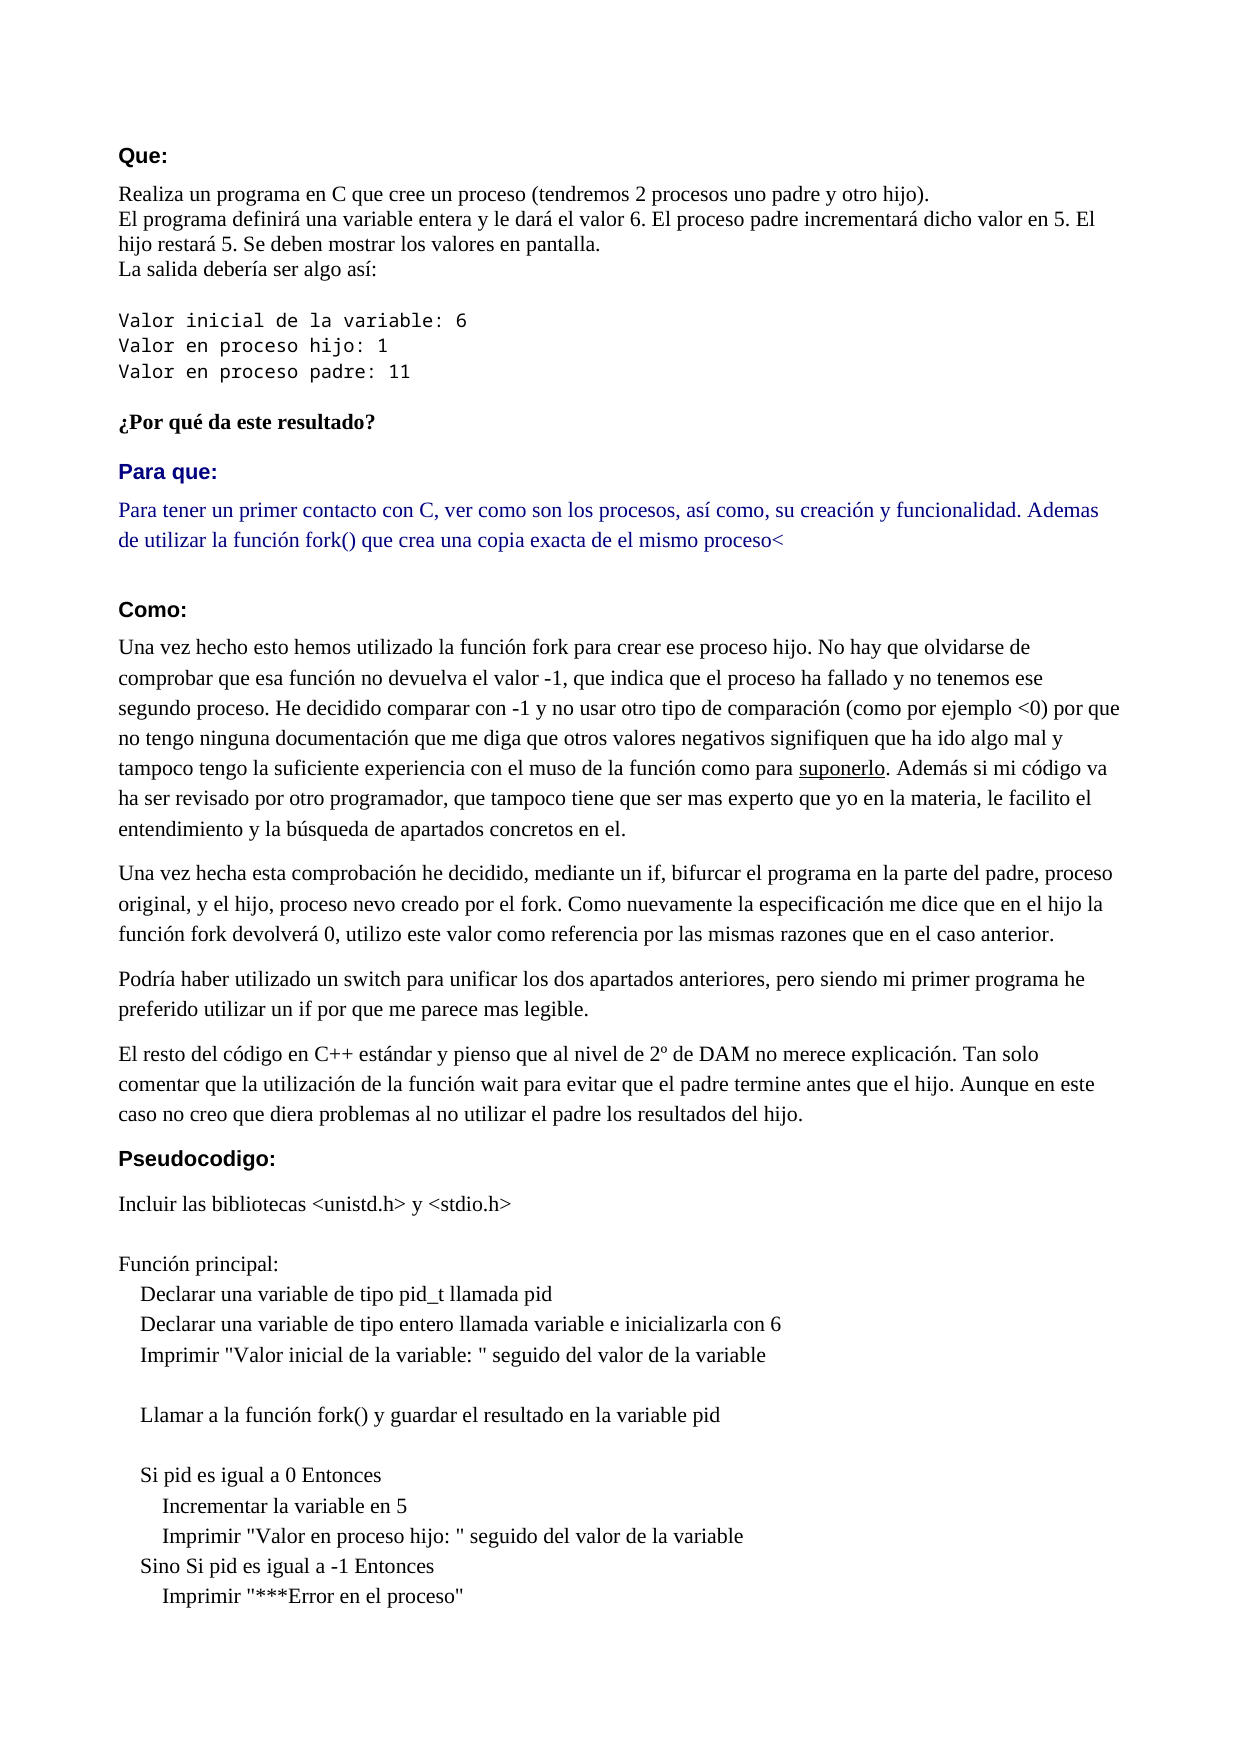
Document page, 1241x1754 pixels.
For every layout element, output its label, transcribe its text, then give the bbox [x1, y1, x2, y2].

text Para que: [118, 459, 1122, 484]
text El programa definirá una variable entera y le dará el valor 6. El proceso padre incrementará dicho valor en 5. El hijo restará 5. Se deben mostrar los valores en pantalla. [118, 206, 1122, 256]
text El resto del código en C++ estándar y pienso que al nivel de 2º de DAM no merece explicación. Tan solo comentar que la utilización de la función wait para evitar que el padre termine antes que el hijo. Aunque en este caso no creo que diera problemas al no utilizar el padre los resultados del hijo. [118, 1041, 1122, 1126]
text Podría haber utilizado un switch para unificar los dos apartados anteriores, pero siendo mi primer programa he preferido utilizar un if por que me parece mas legible. [118, 966, 1122, 1021]
text Como: [118, 597, 1122, 622]
text Pseudocodigo: [118, 1146, 1122, 1171]
text Incluir las bibliotecas <unistd.h> y <stdio.h> Función principal: Declarar una variable de tipo pid_t llamada pid Declarar una variable de tipo entero llamada variable e inicializarla con 6 Imprimir "Valor inicial de la variable: " seguido del valor de la variable Llamar a la función fork() y guardar el resultado en la variable pid Si pid es igual a 0 Entonces Incrementar la variable en 5 Imprimir "Valor en proceso hijo: " seguido del valor de la variable Sino Si pid es igual a -1 Entonces Imprimir "***Error en el proceso" [118, 1191, 1122, 1608]
text Realiza un programa en C que cree un proceso (tendremos 2 procesos uno padre y otro hijo). [118, 181, 1122, 206]
text Valor inicial de la variable: 6 [118, 307, 1122, 332]
text Para tener un primer contacto con C, ver como son los procesos, así como, su creación y funcionalidad. Ademas de utilizar la función fork() que crea una copia exacta de el mismo proceso< [118, 497, 1122, 552]
text La salida debería ser algo así: [118, 256, 1122, 282]
text Una vez hecha esta comprobación he decidido, mediante un if, bifurcar el programa en la parte del padre, proceso original, y el hijo, proceso nevo creado por el fork. Como nuevamente la especificación me dice que en el hijo la función fork devolverá 0, utilizo este valor como referencia por las mismas razones que en el caso anterior. [118, 860, 1122, 946]
text ¿Por qué da este resultado? [118, 409, 1122, 434]
text Valor en proceso padre: 11 [118, 358, 1122, 383]
text Que: [118, 143, 1122, 168]
text Valor en proceso hijo: 1 [118, 332, 1122, 358]
text Una vez hecho esto hemos utilizado la función fork para crear ese proceso hijo. No hay que olvidarse de comprobar que esa función no devuelva el valor -1, que indica que el proceso ha fallado y no tenemos ese segundo proceso. He decidido comparar con -1 y no usar otro tipo de comparación (como por ejemplo <0) por que no tengo ninguna documentación que me diga que otros valores negativos signifiquen que ha ido algo mal y tampoco tengo la suficiente experiencia con el muso de la función como para suponerlo. Además si mi código va ha ser revisado por otro programador, que tampoco tiene que ser mas experto que yo en la materia, le facilito el entendimiento y la búsqueda de apartados concretos en el. [118, 634, 1122, 841]
